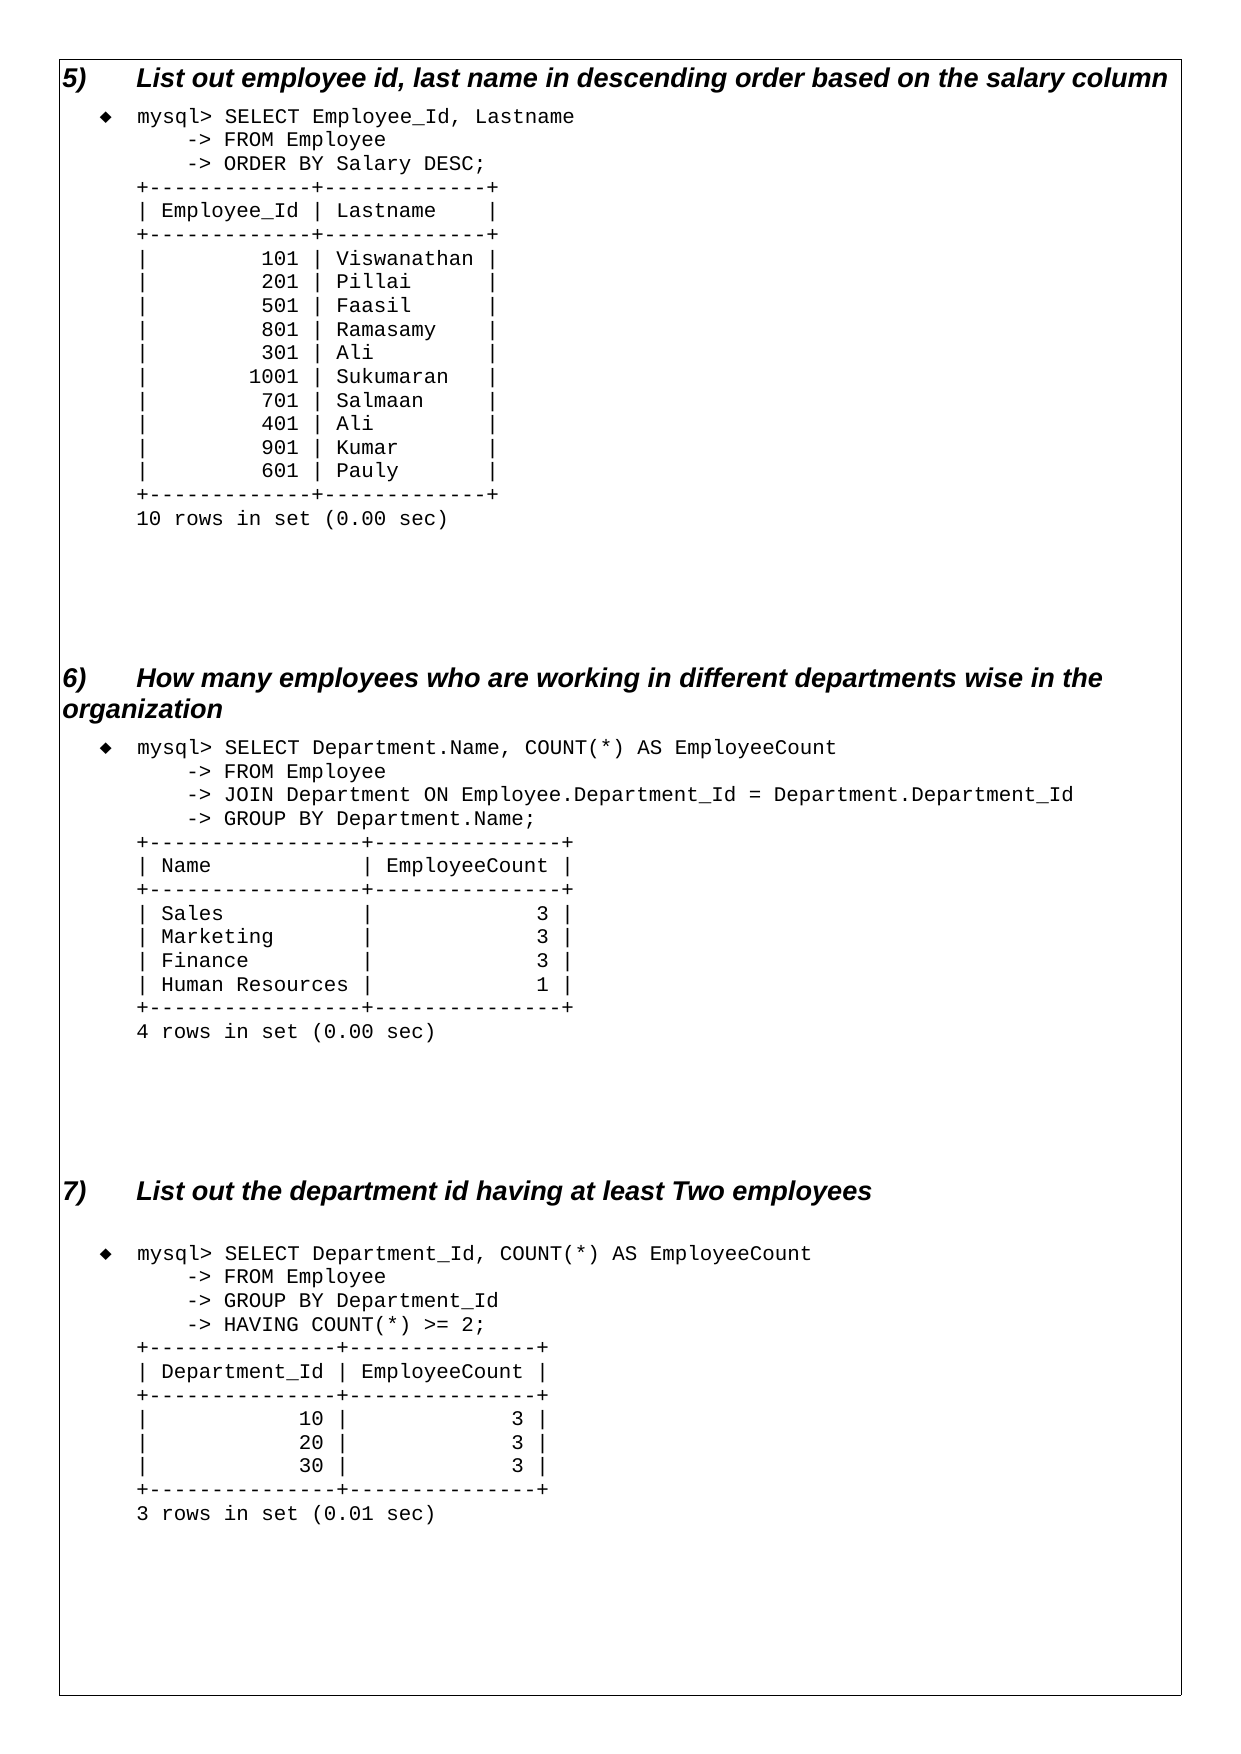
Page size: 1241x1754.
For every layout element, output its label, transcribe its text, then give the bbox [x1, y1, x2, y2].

text | Department_Id | EmployeeCount | [136, 1361, 1178, 1384]
text 3 rows in set (0.01 sec) [136, 1503, 1178, 1526]
list mysql> SELECT Department.Name, COUNT(*) AS EmployeeCount [99, 737, 1178, 761]
text | 30 | 3 | [136, 1456, 1178, 1479]
text +-----------------+---------------+ [136, 997, 1178, 1021]
text -> FROM Employee [136, 1266, 1178, 1290]
text | 20 | 3 | [136, 1432, 1178, 1456]
text | 101 | Viswanathan | [136, 248, 1178, 271]
text -> GROUP BY Department.Name; [136, 808, 1178, 832]
text -> GROUP BY Department_Id [136, 1290, 1178, 1314]
text 4 rows in set (0.00 sec) [136, 1021, 1178, 1044]
text +-----------------+---------------+ [136, 832, 1178, 855]
text | 801 | Ramasamy | [136, 319, 1178, 342]
text | 1001 | Sukumaran | [136, 366, 1178, 389]
text | 401 | Ali | [136, 413, 1178, 437]
list mysql> SELECT Department_Id, COUNT(*) AS EmployeeCount [99, 1243, 1178, 1266]
text -> HAVING COUNT(*) >= 2; [136, 1314, 1178, 1337]
text | Name | EmployeeCount | [136, 855, 1178, 879]
text | Sales | 3 | [136, 903, 1178, 926]
text | Marketing | 3 | [136, 926, 1178, 950]
subtitle List out the department id having at least Two employees [62, 1175, 1178, 1207]
text | Employee_Id | Lastname | [136, 200, 1178, 224]
text +---------------+---------------+ [136, 1384, 1178, 1408]
text +-------------+-------------+ [136, 484, 1178, 508]
subtitle List out employee id, last name in descending order based on the salary column [62, 62, 1178, 93]
text | 301 | Ali | [136, 342, 1178, 366]
text +---------------+---------------+ [136, 1337, 1178, 1361]
text 10 rows in set (0.00 sec) [136, 508, 1178, 531]
text | 501 | Faasil | [136, 295, 1178, 319]
text | 10 | 3 | [136, 1408, 1178, 1432]
text -> ORDER BY Salary DESC; [136, 153, 1178, 177]
text +---------------+---------------+ [136, 1479, 1178, 1503]
text | 701 | Salmaan | [136, 389, 1178, 413]
text | Finance | 3 | [136, 950, 1178, 974]
text +-------------+-------------+ [136, 177, 1178, 200]
text +-------------+-------------+ [136, 224, 1178, 248]
text -> JOIN Department ON Employee.Department_Id = Department.Department_Id [136, 784, 1178, 808]
list mysql> SELECT Employee_Id, Lastname [99, 106, 1178, 129]
text | 901 | Kumar | [136, 437, 1178, 461]
text | Human Resources | 1 | [136, 974, 1178, 997]
text | 601 | Pauly | [136, 461, 1178, 484]
text +-----------------+---------------+ [136, 879, 1178, 903]
text -> FROM Employee [136, 761, 1178, 784]
subtitle How many employees who are working in different departments wise in the organization [62, 662, 1178, 725]
text -> FROM Employee [136, 129, 1178, 153]
text | 201 | Pillai | [136, 271, 1178, 295]
